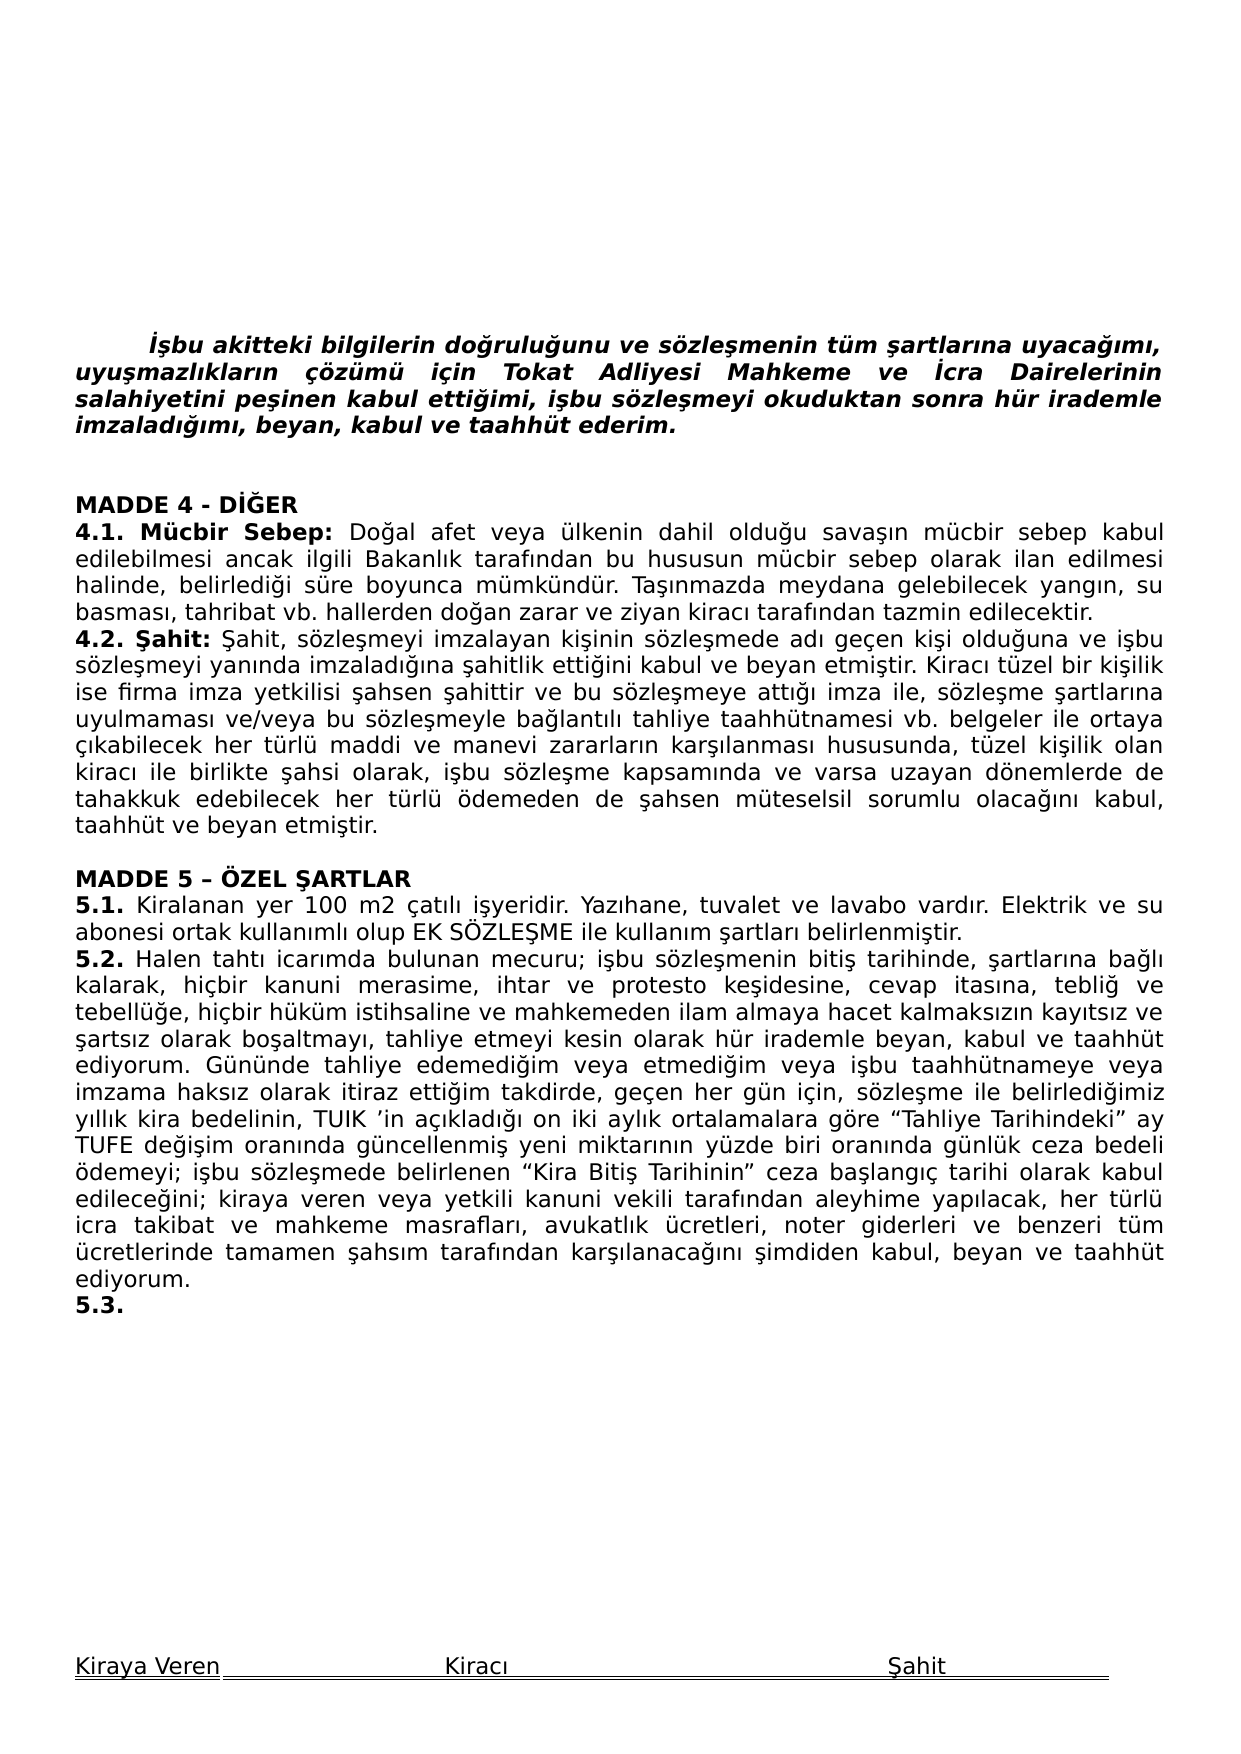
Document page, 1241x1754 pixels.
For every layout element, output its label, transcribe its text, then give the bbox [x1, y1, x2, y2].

text MADDE 5 – ÖZEL ŞARTLAR [75, 866, 1165, 892]
text 5.1. Kiralanan yer 100 m2 çatılı işyeridir. Yazıhane, tuvalet ve lavabo vardır. Elektrik ve su abonesi ortak kullanımlı olup EK SÖZLEŞME ile kullanım şartları belirlenmiştir. [75, 892, 1165, 946]
text İşbu akitteki bilgilerin doğruluğunu ve sözleşmenin tüm şartlarına uyacağımı, uyuşmazlıkların çözümü için Tokat Adliyesi Mahkeme ve İcra Dairelerinin salahiyetini peşinen kabul ettiğimi, işbu sözleşmeyi okuduktan sonra hür irademle imzaladığımı, beyan, kabul ve taahhüt ederim. [75, 332, 1165, 439]
text MADDE 4 - DİĞER [75, 492, 1165, 519]
text 4.2. Şahit: Şahit, sözleşmeyi imzalayan kişinin sözleşmede adı geçen kişi olduğuna ve işbu sözleşmeyi yanında imzaladığına şahitlik ettiğini kabul ve beyan etmiştir. Kiracı tüzel bir kişilik ise firma imza yetkilisi şahsen şahittir ve bu sözleşmeye attığı imza ile, sözleşme şartlarına uyulmaması ve/veya bu sözleşmeyle bağlantılı tahliye taahhütnamesi vb. belgeler ile ortaya çıkabilecek her türlü maddi ve manevi zararların karşılanması hususunda, tüzel kişilik olan kiracı ile birlikte şahsi olarak, işbu sözleşme kapsamında ve varsa uzayan dönemlerde de tahakkuk edebilecek her türlü ödemeden de şahsen müteselsil sorumlu olacağını kabul, taahhüt ve beyan etmiştir. [75, 626, 1165, 839]
text 5.3. [75, 1292, 1165, 1319]
text 5.2. Halen tahtı icarımda bulunan mecuru; işbu sözleşmenin bitiş tarihinde, şartlarına bağlı kalarak, hiçbir kanuni merasime, ihtar ve protesto keşidesine, cevap itasına, tebliğ ve tebellüğe, hiçbir hüküm istihsaline ve mahkemeden ilam almaya hacet kalmaksızın kayıtsız ve şartsız olarak boşaltmayı, tahliye etmeyi kesin olarak hür irademle beyan, kabul ve taahhüt ediyorum. Gününde tahliye edemediğim veya etmediğim veya işbu taahhütnameye veya imzama haksız olarak itiraz ettiğim takdirde, geçen her gün için, sözleşme ile belirlediğimiz yıllık kira bedelinin, TUIK ’in açıkladığı on iki aylık ortalamalara göre “Tahliye Tarihindeki” ay TUFE değişim oranında güncellenmiş yeni miktarının yüzde biri oranında günlük ceza bedeli ödemeyi; işbu sözleşmede belirlenen “Kira Bitiş Tarihinin” ceza başlangıç tarihi olarak kabul edileceğini; kiraya veren veya yetkili kanuni vekili tarafından aleyhime yapılacak, her türlü icra takibat ve mahkeme masrafları, avukatlık ücretleri, noter giderleri ve benzeri tüm ücretlerinde tamamen şahsım tarafından karşılanacağını şimdiden kabul, beyan ve taahhüt ediyorum. [75, 946, 1165, 1292]
text 4.1. Mücbir Sebep: Doğal afet veya ülkenin dahil olduğu savaşın mücbir sebep kabul edilebilmesi ancak ilgili Bakanlık tarafından bu hususun mücbir sebep olarak ilan edilmesi halinde, belirlediği süre boyunca mümkündür. Taşınmazda meydana gelebilecek yangın, su basması, tahribat vb. hallerden doğan zarar ve ziyan kiracı tarafından tazmin edilecektir. [75, 519, 1165, 626]
